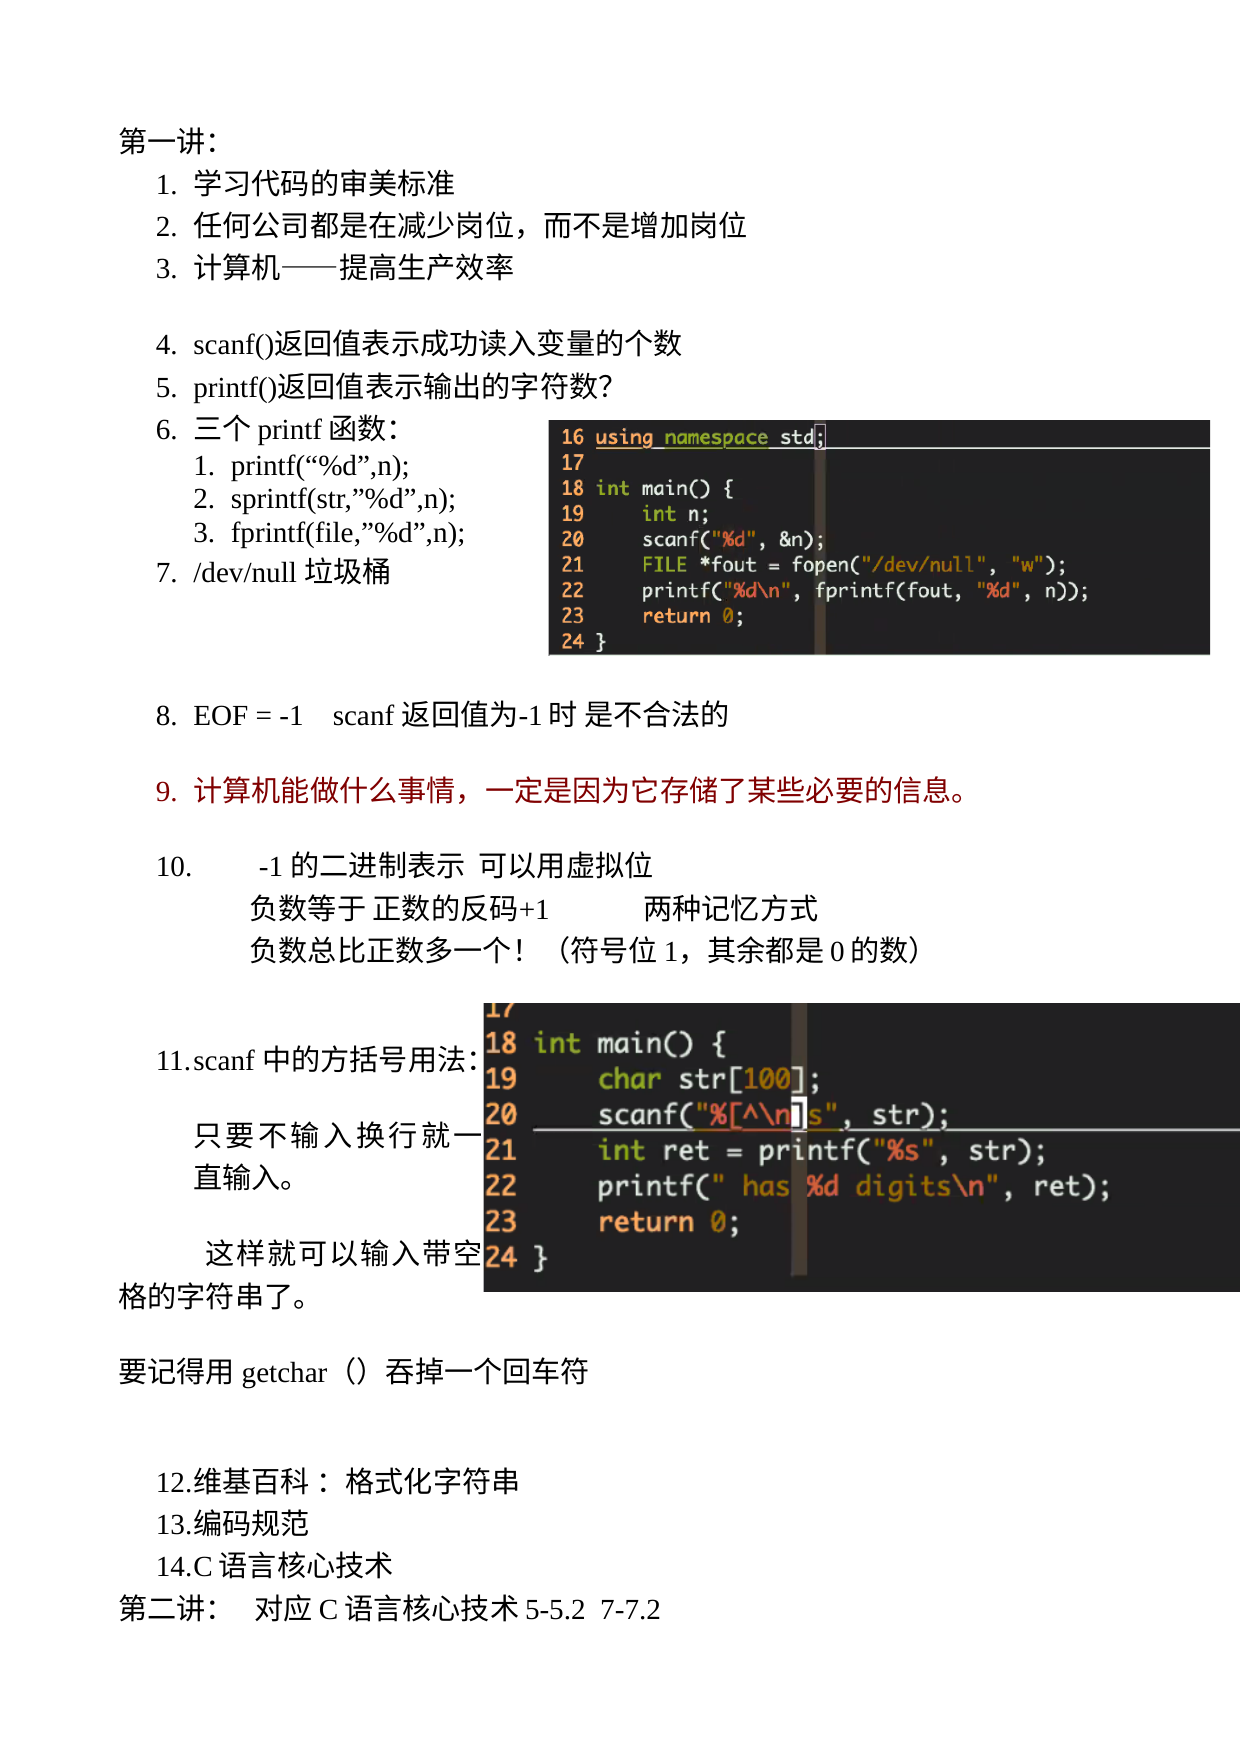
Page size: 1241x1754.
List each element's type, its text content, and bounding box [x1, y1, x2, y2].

text 第一讲： [118, 118, 1122, 160]
text 负数等于 正数的反码+1 两种记忆方式 [118, 885, 1122, 927]
list C语言核心技术 [156, 1543, 1122, 1585]
list 任何公司都是在减少岗位，而不是增加岗位 [156, 203, 1122, 245]
list printf()返回值表示输出的字符数？ [156, 363, 1122, 405]
list 维基百科 ：格式化字符串 [156, 1458, 1122, 1501]
list 计算机——提高生产效率 [156, 245, 1122, 287]
list EOF = -1 scanf 返回值为-1时 是不合法的 [156, 691, 1122, 733]
text 要记得用 getchar（）吞掉一个回车符 [118, 1349, 1122, 1391]
list 编码规范 [156, 1501, 1122, 1543]
list 只要不输入换行就一直输入。 [156, 1113, 483, 1197]
text 这样就可以输入带空格的字符串了。 [118, 1231, 1122, 1315]
list 学习代码的审美标准 [156, 160, 1122, 203]
list scanf 中的方括号用法： [156, 1037, 483, 1079]
text 负数总比正数多一个！（符号位1，其余都是0的数） [118, 927, 1122, 970]
picture [548, 420, 1211, 656]
text 第二讲： 对应C语言核心技术5-5.2 7-7.2 [118, 1585, 1122, 1627]
list 计算机能做什么事情，一定是因为它存储了某些必要的信息。 [156, 767, 1122, 809]
list sprintf(str,”%d”,n); [193, 481, 548, 515]
list /dev/null 垃圾桶 [156, 548, 548, 591]
picture [483, 1003, 1240, 1292]
list fprintf(file,”%d”,n); [193, 515, 548, 548]
list printf(“%d”,n); [193, 448, 548, 481]
list scanf()返回值表示成功读入变量的个数 [156, 321, 1122, 363]
list 三个printf函数： [156, 405, 1122, 448]
list -1 的二进制表示 可以用虚拟位 [156, 843, 1122, 885]
